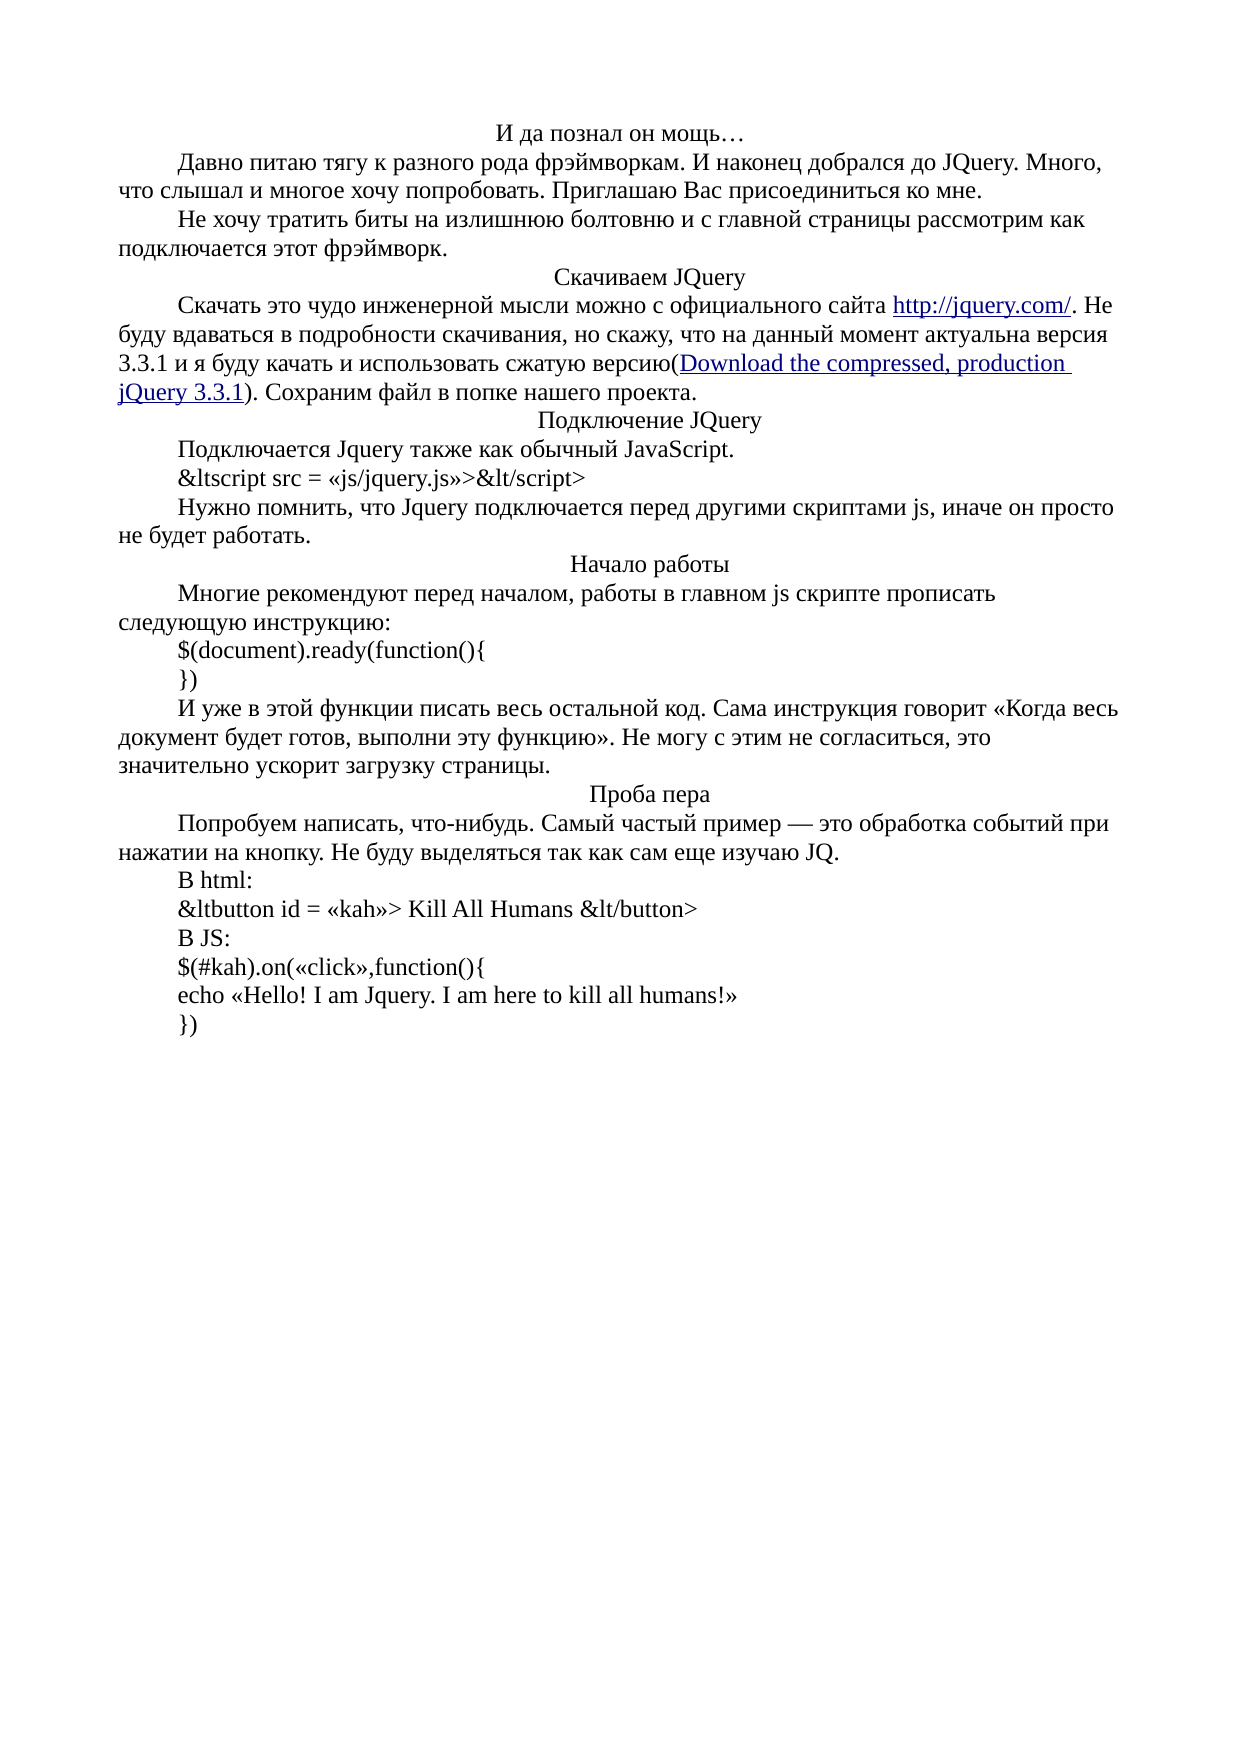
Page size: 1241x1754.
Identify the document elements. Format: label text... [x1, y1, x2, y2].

text Многие рекомендуют перед началом, работы в главном js скрипте прописать следующую инструкцию: [118, 578, 1122, 636]
text }) [118, 1009, 1122, 1038]
text &ltbutton id = «kah»> Kill All Humans &lt/button> [118, 894, 1122, 923]
text И уже в этой функции писать весь остальной код. Сама инструкция говорит «Когда весь документ будет готов, выполни эту функцию». Не могу с этим не согласиться, это значительно ускорит загрузку страницы. [118, 693, 1122, 779]
text Давно питаю тягу к разного рода фрэймворкам. И наконец добрался до JQuery. Много, что слышал и многое хочу попробовать. Приглашаю Вас присоединиться ко мне. [118, 147, 1122, 204]
text Нужно помнить, что Jquery подключается перед другими скриптами js, иначе он просто не будет работать. [118, 492, 1122, 549]
text Скачиваем JQuery [118, 262, 1122, 291]
text Проба пера [118, 779, 1122, 808]
text Не хочу тратить биты на излишнюю болтовню и с главной страницы рассмотрим как подключается этот фрэймворк. [118, 204, 1122, 262]
text &ltscript src = «js/jquery.js»>&lt/script> [118, 463, 1122, 492]
text $(#kah).on(«click»,function(){ [118, 952, 1122, 981]
text В html: [118, 866, 1122, 894]
text $(document).ready(function(){ [118, 636, 1122, 664]
text }) [118, 664, 1122, 693]
text Начало работы [118, 549, 1122, 578]
text В JS: [118, 923, 1122, 952]
text echo «Hello! I am Jquery. I am here to kill all humans!» [118, 981, 1122, 1009]
text Попробуем написать, что-нибудь. Самый частый пример — это обработка событий при нажатии на кнопку. Не буду выделяться так как сам еще изучаю JQ. [118, 808, 1122, 866]
text Подключение JQuery [118, 406, 1122, 434]
text Скачать это чудо инженерной мысли можно с официального сайта http://jquery.com/. Не буду вдаваться в подробности скачивания, но скажу, что на данный момент актуальна версия 3.3.1 и я буду качать и использовать сжатую версию(Download the compressed, production jQuery 3.3.1). Сохраним файл в попке нашего проекта. [118, 291, 1122, 406]
text И да познал он мощь… [118, 118, 1122, 147]
text Подключается Jquery также как обычный JavaScript. [118, 434, 1122, 463]
